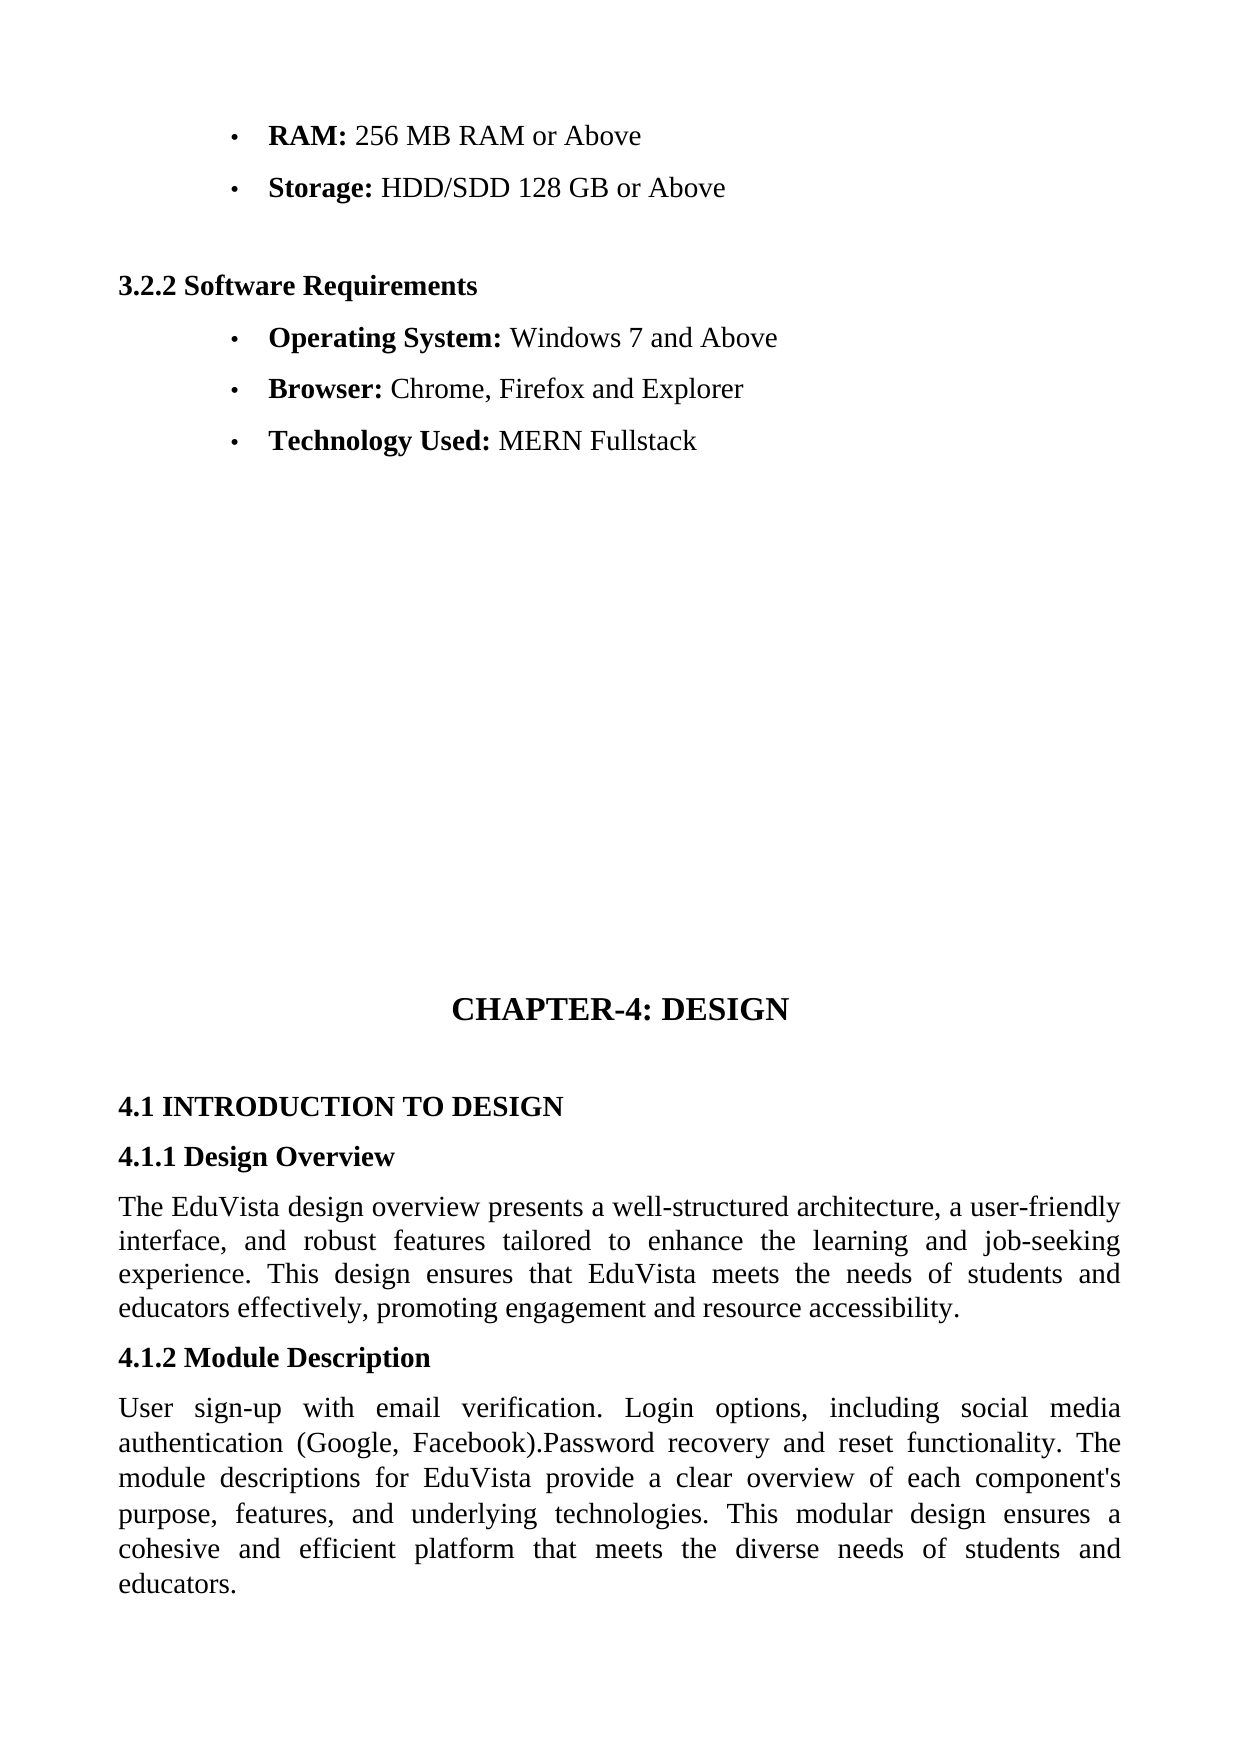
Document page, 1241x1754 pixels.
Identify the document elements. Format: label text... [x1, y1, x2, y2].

list Browser: Chrome, Firefox and Explorer [231, 372, 1122, 405]
text 3.2.2 Software Requirements [118, 268, 1122, 301]
text User sign-up with email verification. Login options, including social media authentication (Google, Facebook).Password recovery and reset functionality. The module descriptions for EduVista provide a clear overview of each component's purpose, features, and underlying technologies. This modular design ensures a cohesive and efficient platform that meets the diverse needs of students and educators. [118, 1390, 1122, 1600]
text 4.1.1 Design Overview [118, 1139, 1122, 1172]
text The EduVista design overview presents a well-structured architecture, a user-friendly interface, and robust features tailored to enhance the learning and job-seeking experience. This design ensures that EduVista meets the needs of students and educators effectively, promoting engagement and resource accessibility. [118, 1189, 1122, 1323]
text CHAPTER-4: DESIGN [118, 989, 1122, 1027]
list Technology Used: MERN Fullstack [231, 423, 1122, 457]
list Operating System: Windows 7 and Above [231, 320, 1122, 353]
text 4.1.2 Module Description [118, 1340, 1122, 1373]
list Storage: HDD/SDD 128 GB or Above [231, 170, 1122, 203]
text 4.1 INTRODUCTION TO DESIGN [118, 1089, 1122, 1122]
list RAM: 256 MB RAM or Above [231, 118, 1122, 152]
